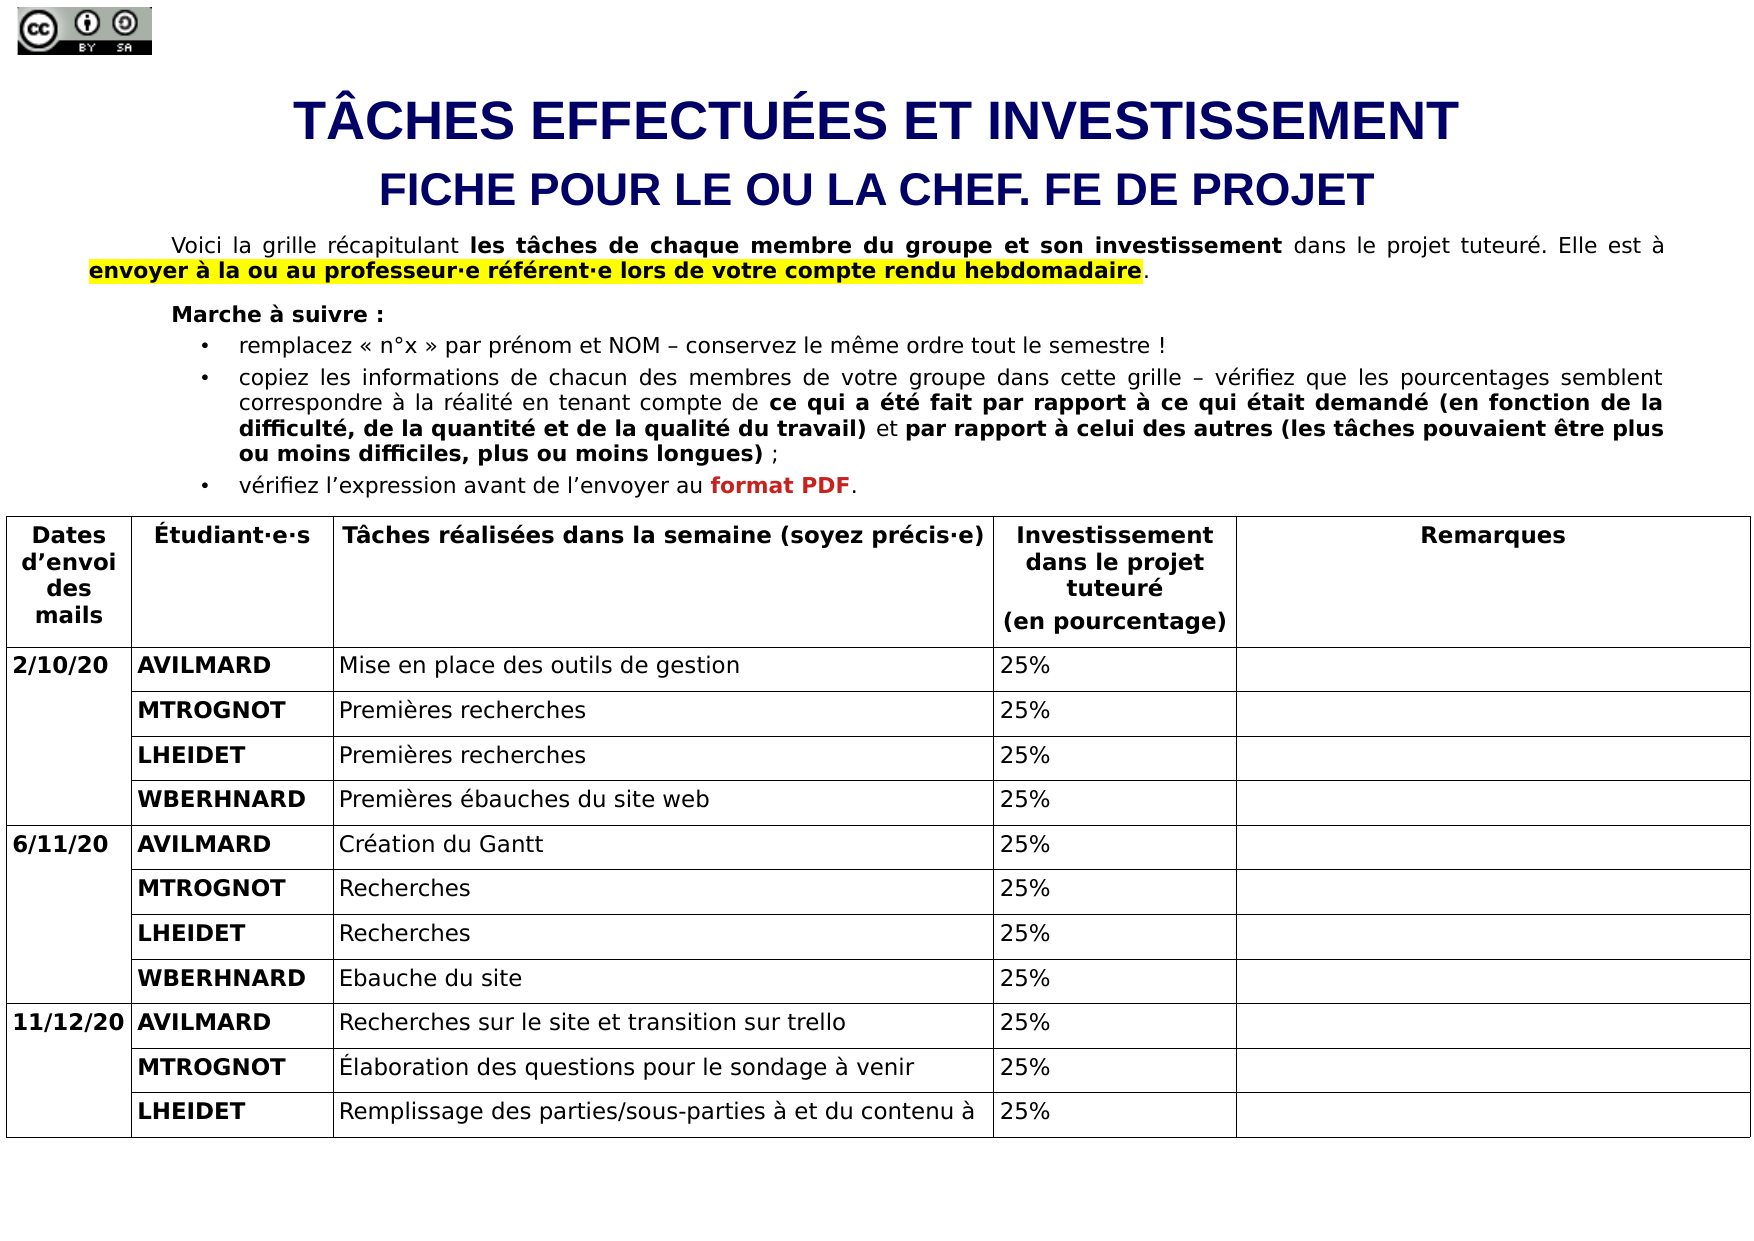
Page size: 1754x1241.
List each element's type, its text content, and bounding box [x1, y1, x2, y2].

table_cell [1237, 1093, 1750, 1137]
table_cell 2/10/20 [7, 648, 131, 825]
table_cell AVILMARD [132, 1004, 333, 1048]
table_cell 25% [994, 1093, 1236, 1137]
table_cell [1237, 737, 1750, 780]
table_cell [1237, 648, 1750, 691]
table_cell 25% [994, 692, 1236, 736]
table_cell [1237, 1004, 1750, 1048]
table_cell 25% [994, 915, 1236, 958]
table_cell LHEIDET [132, 915, 333, 958]
table_cell WBERHNARD [132, 781, 333, 825]
table_cell Premières ébauches du site web [334, 781, 993, 825]
table_cell LHEIDET [132, 737, 333, 780]
table_cell MTROGNOT [132, 692, 333, 736]
table_cell [1237, 870, 1750, 914]
table_cell 25% [994, 870, 1236, 914]
list vérifiez l’expression avant de l’envoyer au format PDF. [201, 473, 1665, 498]
table_cell [1237, 915, 1750, 958]
table_cell [1237, 960, 1750, 1003]
table_cell Ebauche du site [334, 960, 993, 1003]
table_cell Création du Gantt [334, 826, 993, 869]
table_cell MTROGNOT [132, 1049, 333, 1092]
table_cell 25% [994, 1049, 1236, 1092]
table_cell MTROGNOT [132, 870, 333, 914]
table_header Tâches réalisées dans la semaine (soyez précis·e) [334, 517, 993, 646]
table_header Remarques [1237, 517, 1750, 646]
table_cell 25% [994, 781, 1236, 825]
table_cell Recherches [334, 870, 993, 914]
list remplacez « n°x » par prénom et NOM – conservez le même ordre tout le semestre ! [201, 333, 1665, 359]
table_cell 25% [994, 1004, 1236, 1048]
text Voici la grille récapitulant les tâches de chaque membre du groupe et son investissement dans le projet tuteuré. Elle est à envoyer à la ou au professeur·e référent·e lors de votre compte rendu hebdomadaire. [88, 233, 1665, 284]
table_cell WBERHNARD [132, 960, 333, 1003]
table_cell AVILMARD [132, 826, 333, 869]
table_header Étudiant·e·s [132, 517, 333, 646]
table_cell 6/11/20 [7, 826, 131, 1003]
table_cell 25% [994, 826, 1236, 869]
table_cell [1237, 1049, 1750, 1092]
table_cell [1237, 692, 1750, 736]
table_header Investissement dans le projet tuteuré (en pourcentage) [994, 517, 1236, 646]
table_cell Recherches [334, 915, 993, 958]
table_cell Premières recherches [334, 737, 993, 780]
list copiez les informations de chacun des membres de votre groupe dans cette grille – vérifiez que les pourcentages semblent correspondre à la réalité en tenant compte de ce qui a été fait par rapport à ce qui était demandé (en fonction de la difficulté, de la quantité et de la qualité du travail) et par rapport à celui des autres (les tâches pouvaient être plus ou moins difficiles, plus ou moins longues) ; [201, 365, 1665, 467]
subtitle TÂCHES EFFECTUÉES ET INVESTISSEMENT [88, 88, 1665, 151]
table_cell 25% [994, 960, 1236, 1003]
table_cell [1237, 781, 1750, 825]
table_cell Remplissage des parties/sous-parties à et du contenu à [334, 1093, 993, 1137]
table_cell [1237, 826, 1750, 869]
table_cell Premières recherches [334, 692, 993, 736]
table_cell AVILMARD [132, 648, 333, 691]
text Marche à suivre : [88, 302, 1665, 327]
text FICHE POUR LE OU LA CHEF. FE DE PROJET [88, 163, 1665, 215]
table_cell 11/12/20 [7, 1004, 131, 1137]
table_header Dates d’envoi des mails [7, 517, 131, 646]
table_cell Mise en place des outils de gestion [334, 648, 993, 691]
table_cell Élaboration des questions pour le sondage à venir [334, 1049, 993, 1092]
table_cell 25% [994, 737, 1236, 780]
table_cell Recherches sur le site et transition sur trello [334, 1004, 993, 1048]
table_cell 25% [994, 648, 1236, 691]
table_cell LHEIDET [132, 1093, 333, 1137]
